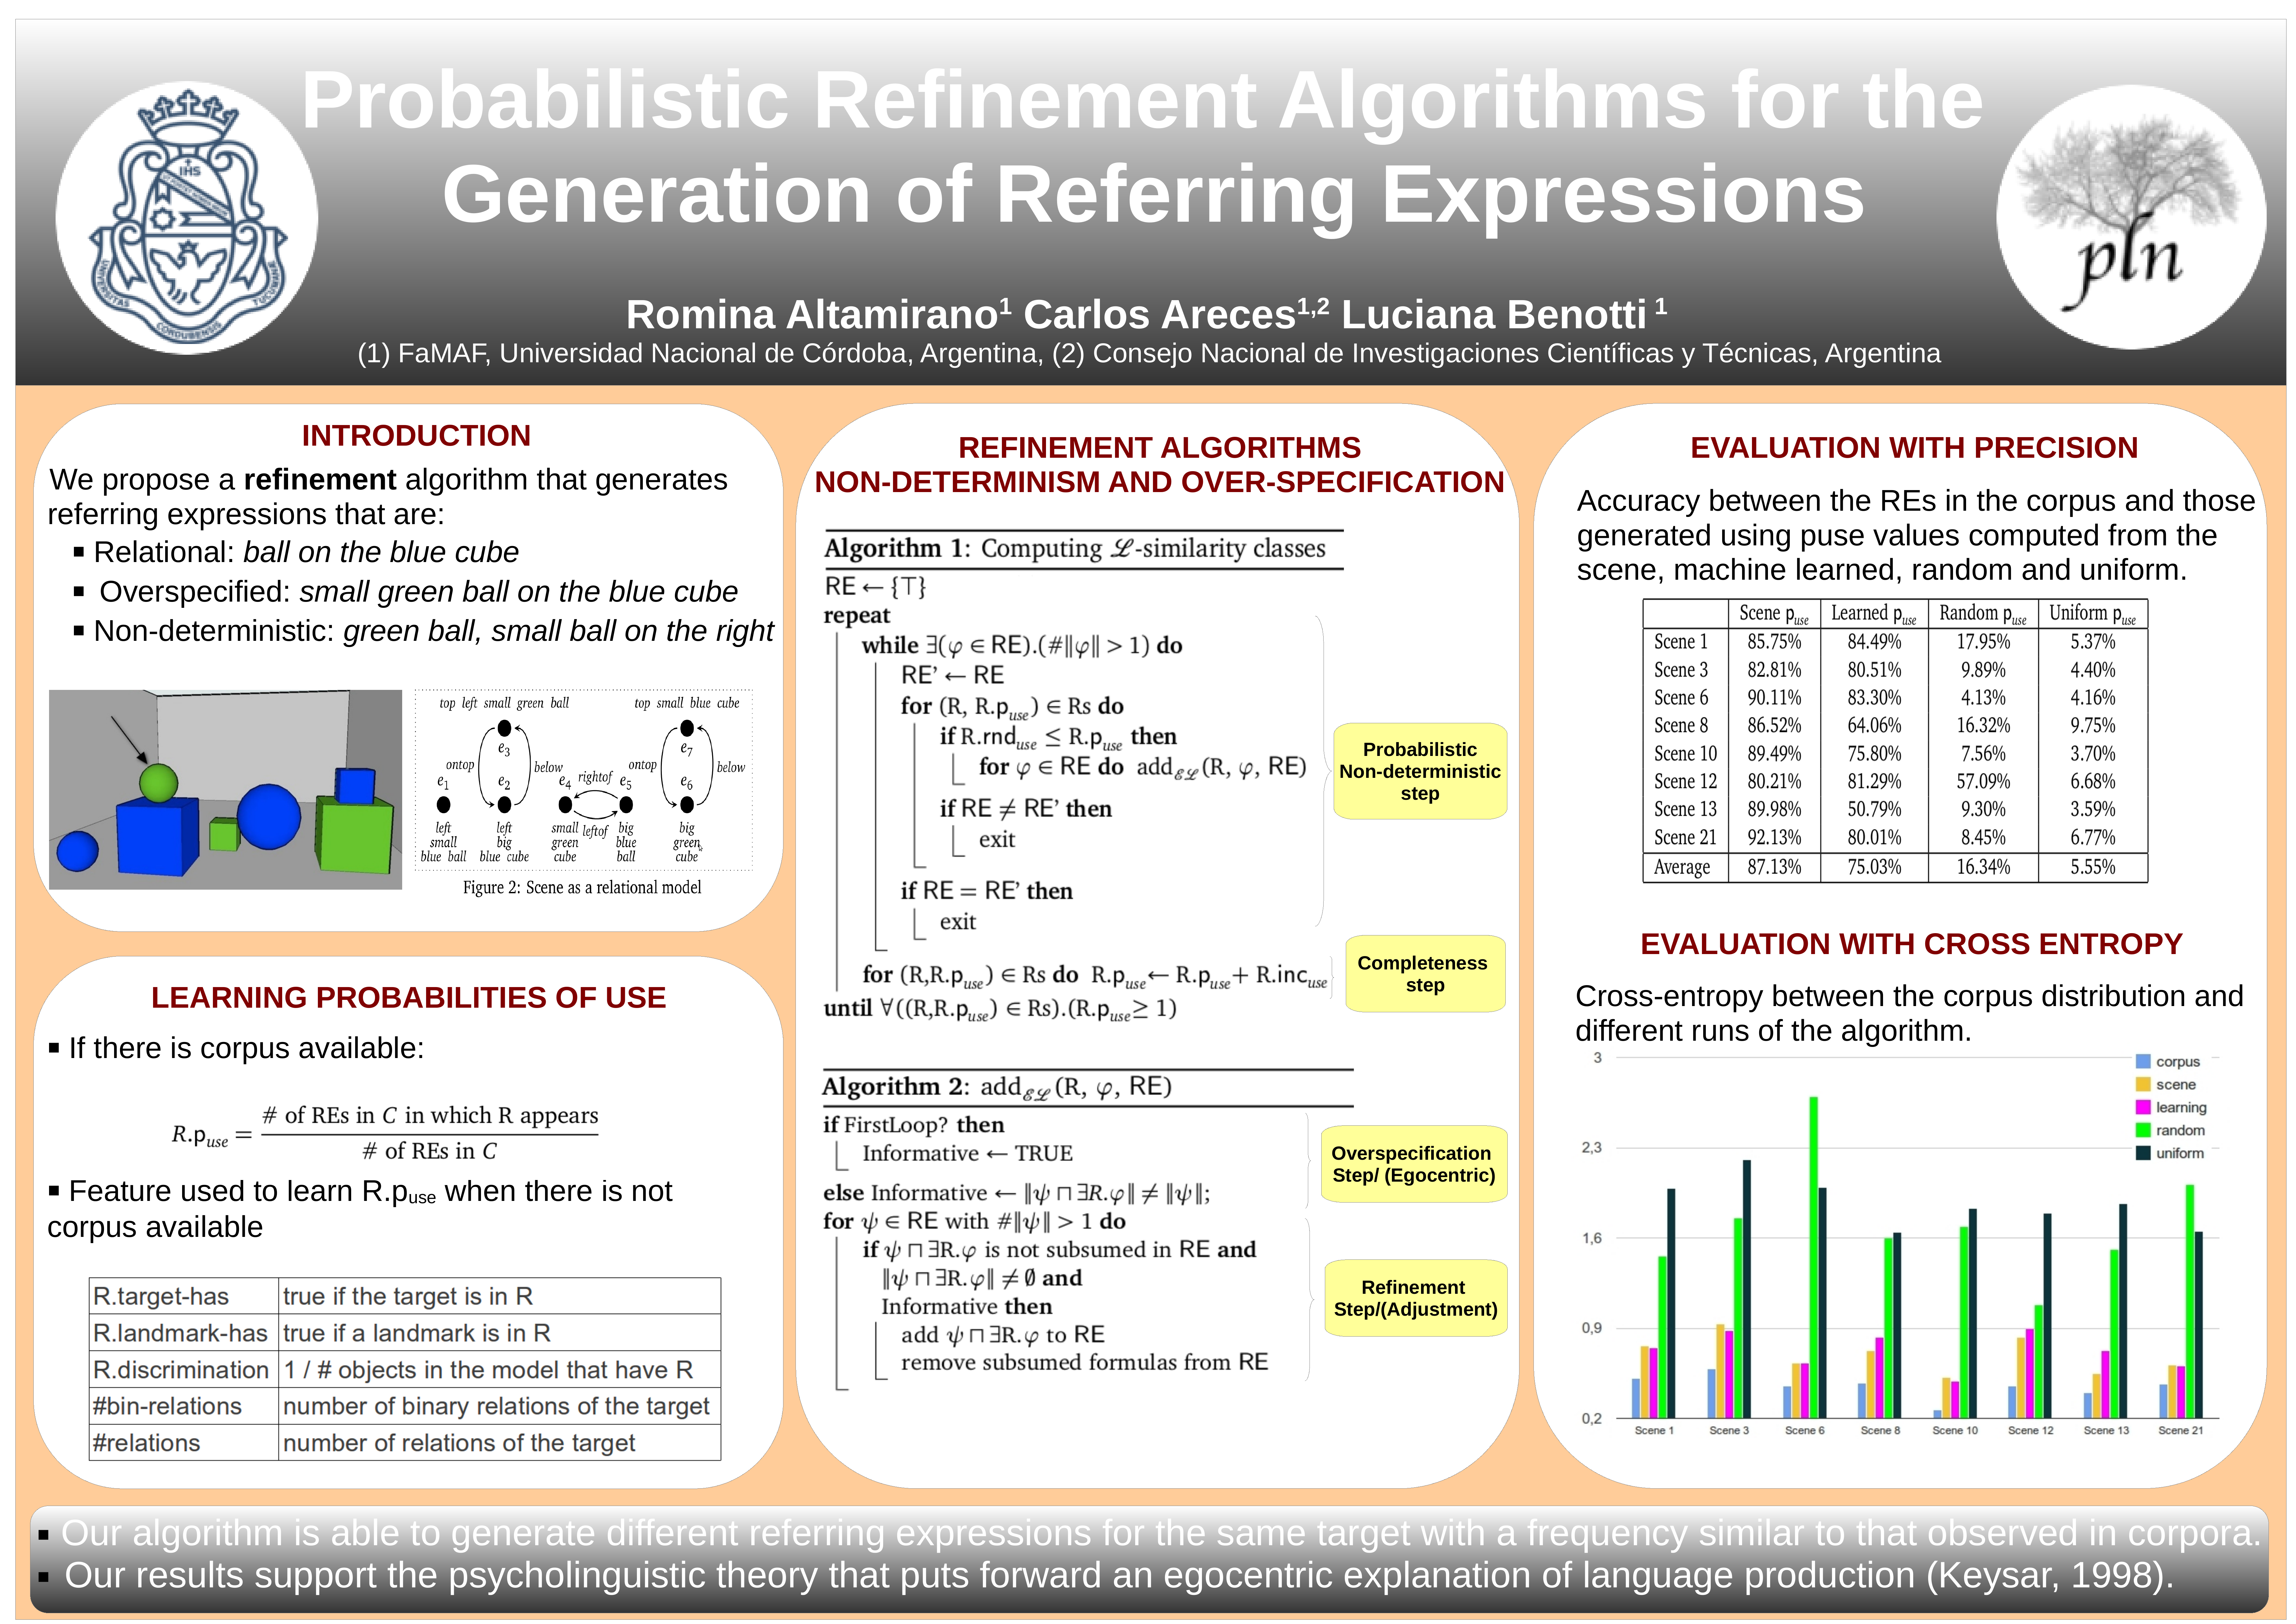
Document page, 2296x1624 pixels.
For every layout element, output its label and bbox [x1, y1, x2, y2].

picture [1640, 595, 2152, 888]
picture [1995, 83, 2267, 353]
picture [811, 526, 1344, 1037]
picture [146, 1087, 643, 1180]
picture [86, 1274, 725, 1466]
picture [411, 684, 757, 898]
picture [49, 690, 402, 890]
picture [1571, 1042, 2230, 1450]
picture [54, 79, 318, 358]
picture [814, 1066, 1354, 1426]
